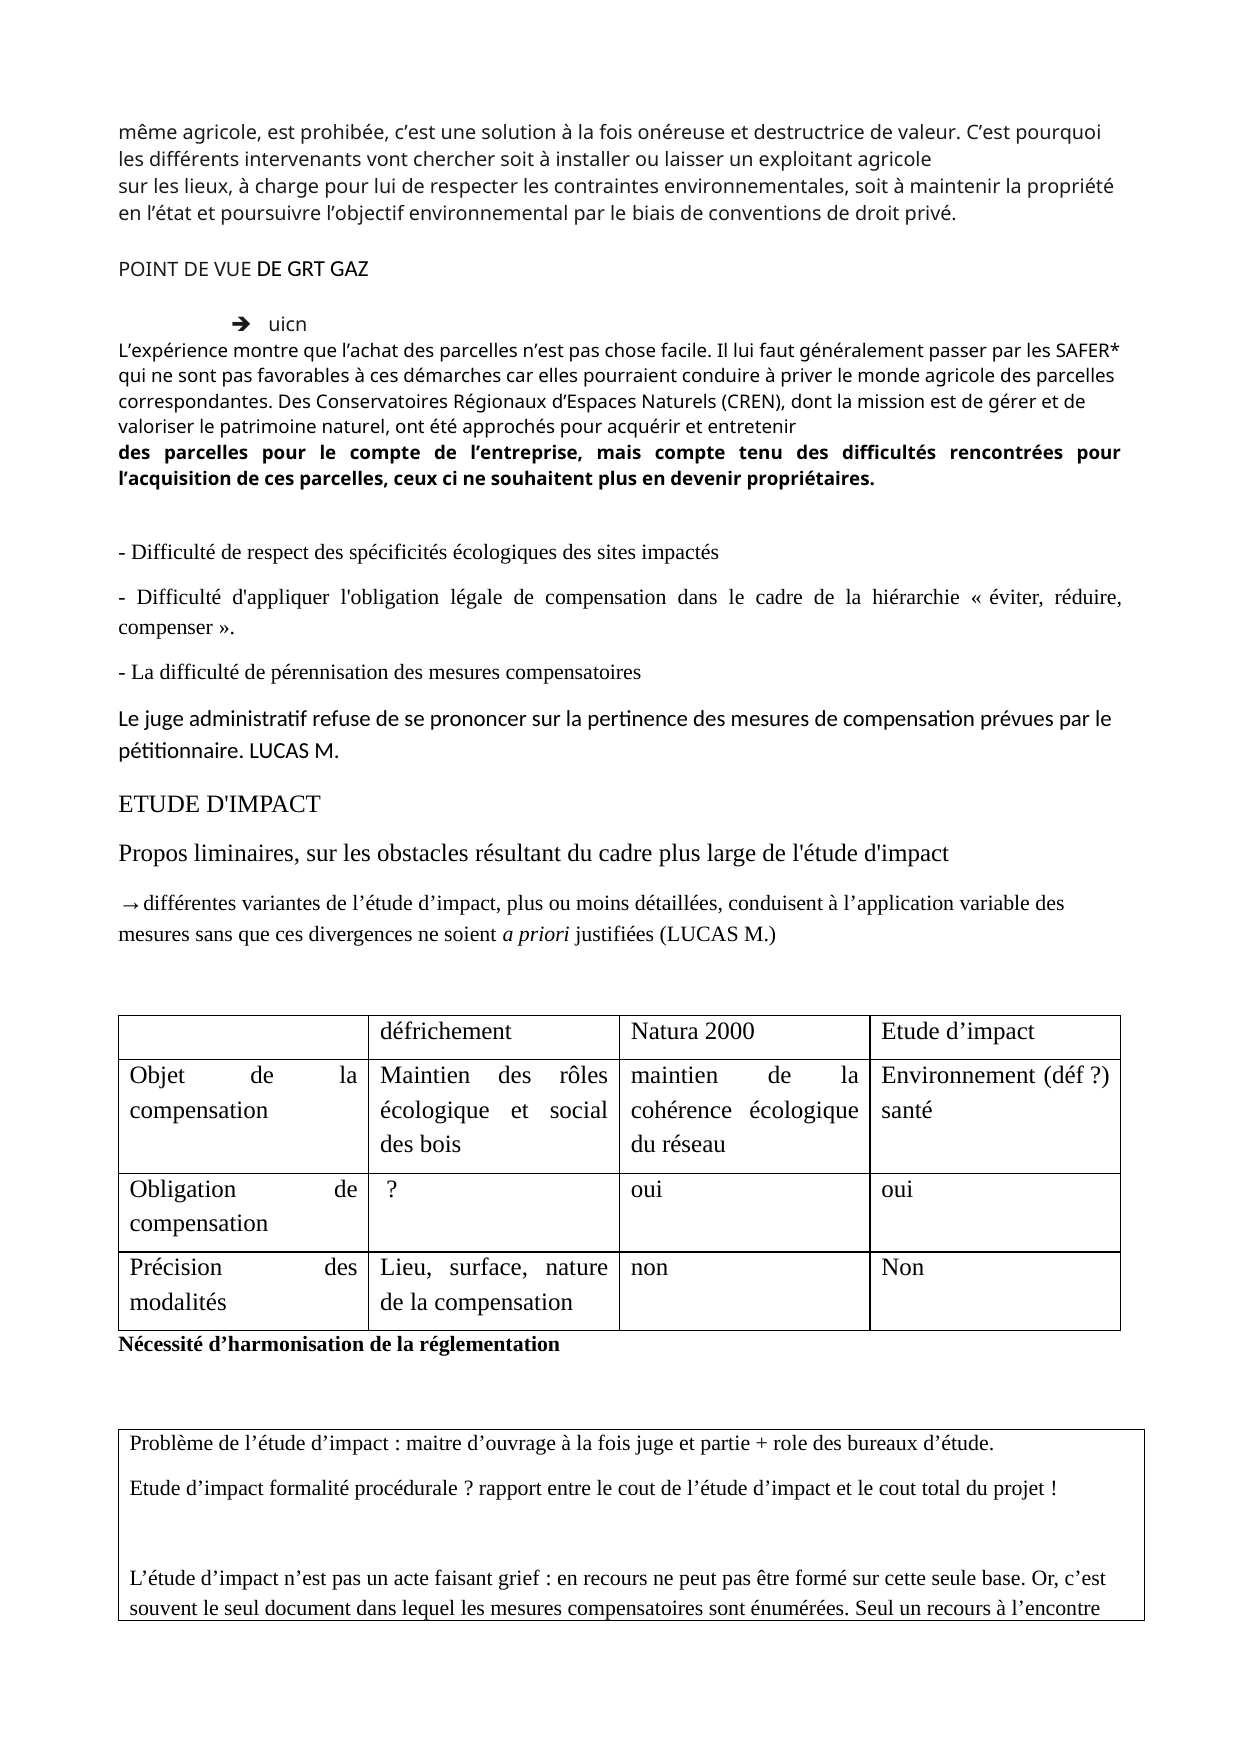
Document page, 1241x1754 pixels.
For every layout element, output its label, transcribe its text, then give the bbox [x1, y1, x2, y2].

table_cell Environnement (déf ?) santé [871, 1060, 1120, 1173]
list uicn [231, 310, 1122, 337]
table_cell Lieu, surface, nature de la compensation [369, 1253, 619, 1330]
text L’expérience montre que l’achat des parcelles n’est pas chose facile. Il lui faut généralement passer par les SAFER* qui ne sont pas favorables à ces démarches car elles pourraient conduire à priver le monde agricole des parcelles correspondantes. Des Conservatoires Régionaux d’Espaces Naturels (CREN), dont la mission est de gérer et de valoriser le patrimoine naturel, ont été approchés pour acquérir et entretenir [118, 337, 1122, 439]
text →différentes variantes de l’étude d’impact, plus ou moins détaillées, conduisent à l’application variable des mesures sans que ces divergences ne soient a priori justifiées (LUCAS M.) [118, 887, 1122, 946]
table_cell Objet de la compensation [119, 1060, 368, 1173]
table_cell Non [871, 1253, 1120, 1330]
text Propos liminaires, sur les obstacles résultant du cadre plus large de l'étude d'impact [118, 838, 1122, 867]
table_header Problème de l’étude d’impact : maitre d’ouvrage à la fois juge et partie + role des bureaux d’étude. Etude d’impact formalité procédurale ? rapport entre le cout de l’étude d’impact et le cout total du projet ! L’étude d’impact n’est pas un acte faisant grief : en recours ne peut pas être formé sur cette seule base. Or, c’est souvent le seul document dans lequel les mesures compensatoires sont énumérées. Seul un recours à l’encontre [119, 1430, 1144, 1620]
table_header Etude d’impact [871, 1016, 1120, 1059]
table_cell Obligation de compensation [119, 1174, 368, 1251]
table_cell non [620, 1253, 869, 1330]
text Nécessité d’harmonisation de la réglementation [118, 1331, 1122, 1357]
text POINT DE VUE DE GRT GAZ [118, 254, 1122, 282]
table_cell maintien de la cohérence écologique du réseau [620, 1060, 869, 1173]
table_cell oui [620, 1174, 869, 1251]
text sur les lieux, à charge pour lui de respecter les contraintes environnementales, soit à maintenir la propriété en l’état et poursuivre l’objectif environnemental par le biais de conventions de droit privé. [118, 172, 1122, 226]
text des parcelles pour le compte de l’entreprise, mais compte tenu des difficultés rencontrées pour l’acquisition de ces parcelles, ceux ci ne souhaitent plus en devenir propriétaires. [118, 439, 1122, 490]
text - La difficulté de pérennisation des mesures compensatoires [118, 659, 1122, 684]
text - Difficulté d'appliquer l'obligation légale de compensation dans le cadre de la hiérarchie « éviter, réduire, compenser ». [118, 584, 1122, 639]
table_header défrichement [369, 1016, 619, 1059]
table_header [119, 1016, 368, 1059]
table_cell Précision des modalités [119, 1253, 368, 1330]
table_cell ? [369, 1174, 619, 1251]
text ETUDE D'IMPACT [118, 789, 1122, 818]
table_cell oui [871, 1174, 1120, 1251]
text même agricole, est prohibée, c’est une solution à la fois onéreuse et destructrice de valeur. C’est pourquoi les différents intervenants vont chercher soit à installer ou laisser un exploitant agricole [118, 118, 1122, 172]
table_cell Maintien des rôles écologique et social des bois [369, 1060, 619, 1173]
table_header Natura 2000 [620, 1016, 869, 1059]
text Le juge administratif refuse de se prononcer sur la pertinence des mesures de compensation prévues par le pétitionnaire. LUCAS M. [118, 704, 1122, 764]
text - Difficulté de respect des spécificités écologiques des sites impactés [118, 539, 1122, 564]
